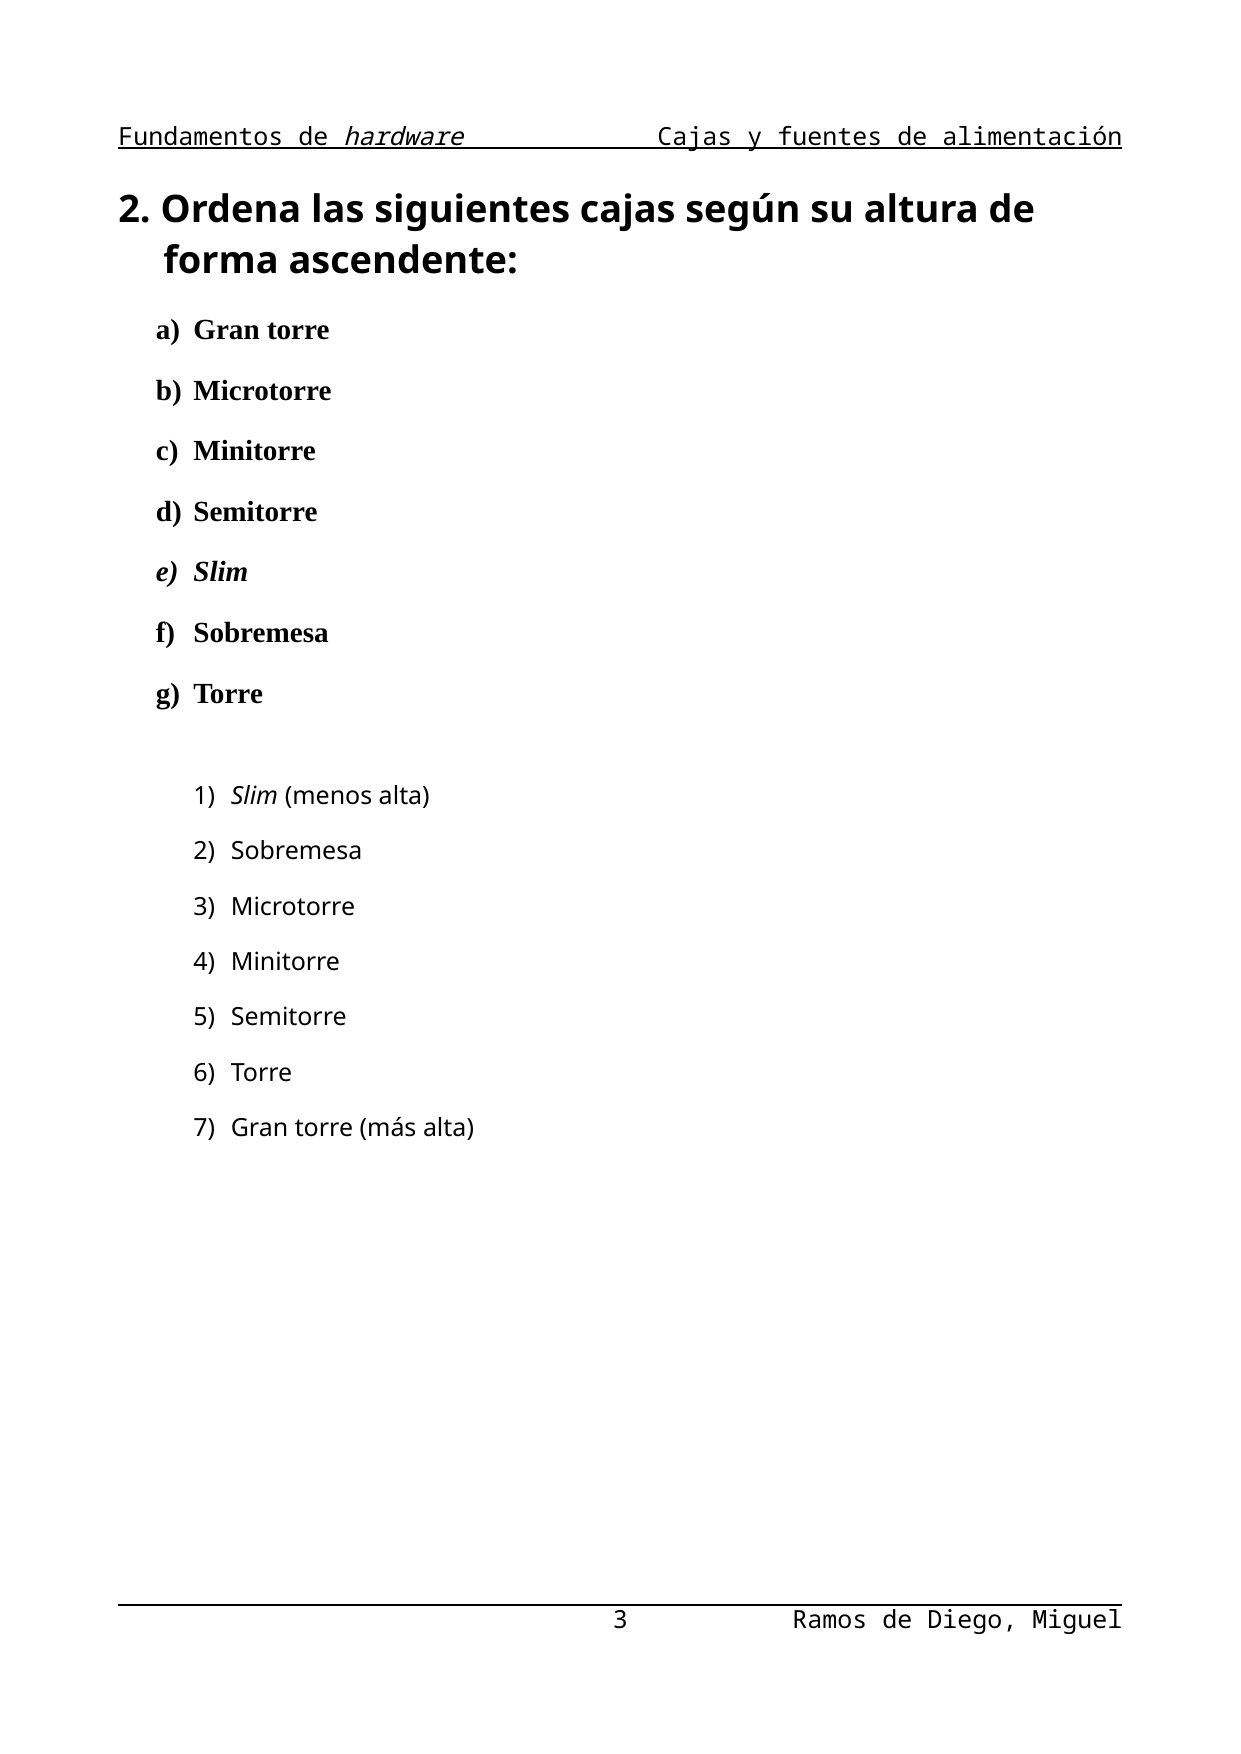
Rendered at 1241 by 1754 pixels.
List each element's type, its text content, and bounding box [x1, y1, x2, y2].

list Microtorre [193, 888, 1122, 922]
list Semitorre [193, 999, 1122, 1033]
subtitle Minitorre [156, 433, 1122, 467]
list Sobremesa [193, 833, 1122, 867]
subtitle Microtorre [156, 373, 1122, 406]
subtitle 2. Ordena las siguientes cajas según su altura de forma ascendente: [118, 182, 1122, 285]
subtitle Torre [156, 676, 1122, 709]
subtitle Slim [156, 554, 1122, 588]
subtitle Semitorre [156, 494, 1122, 527]
list Torre [193, 1054, 1122, 1088]
list Gran torre (más alta) [193, 1110, 1122, 1144]
subtitle Sobremesa [156, 615, 1122, 649]
list Minitorre [193, 943, 1122, 978]
subtitle Gran torre [156, 312, 1122, 346]
list Slim (menos alta) [193, 777, 1122, 811]
